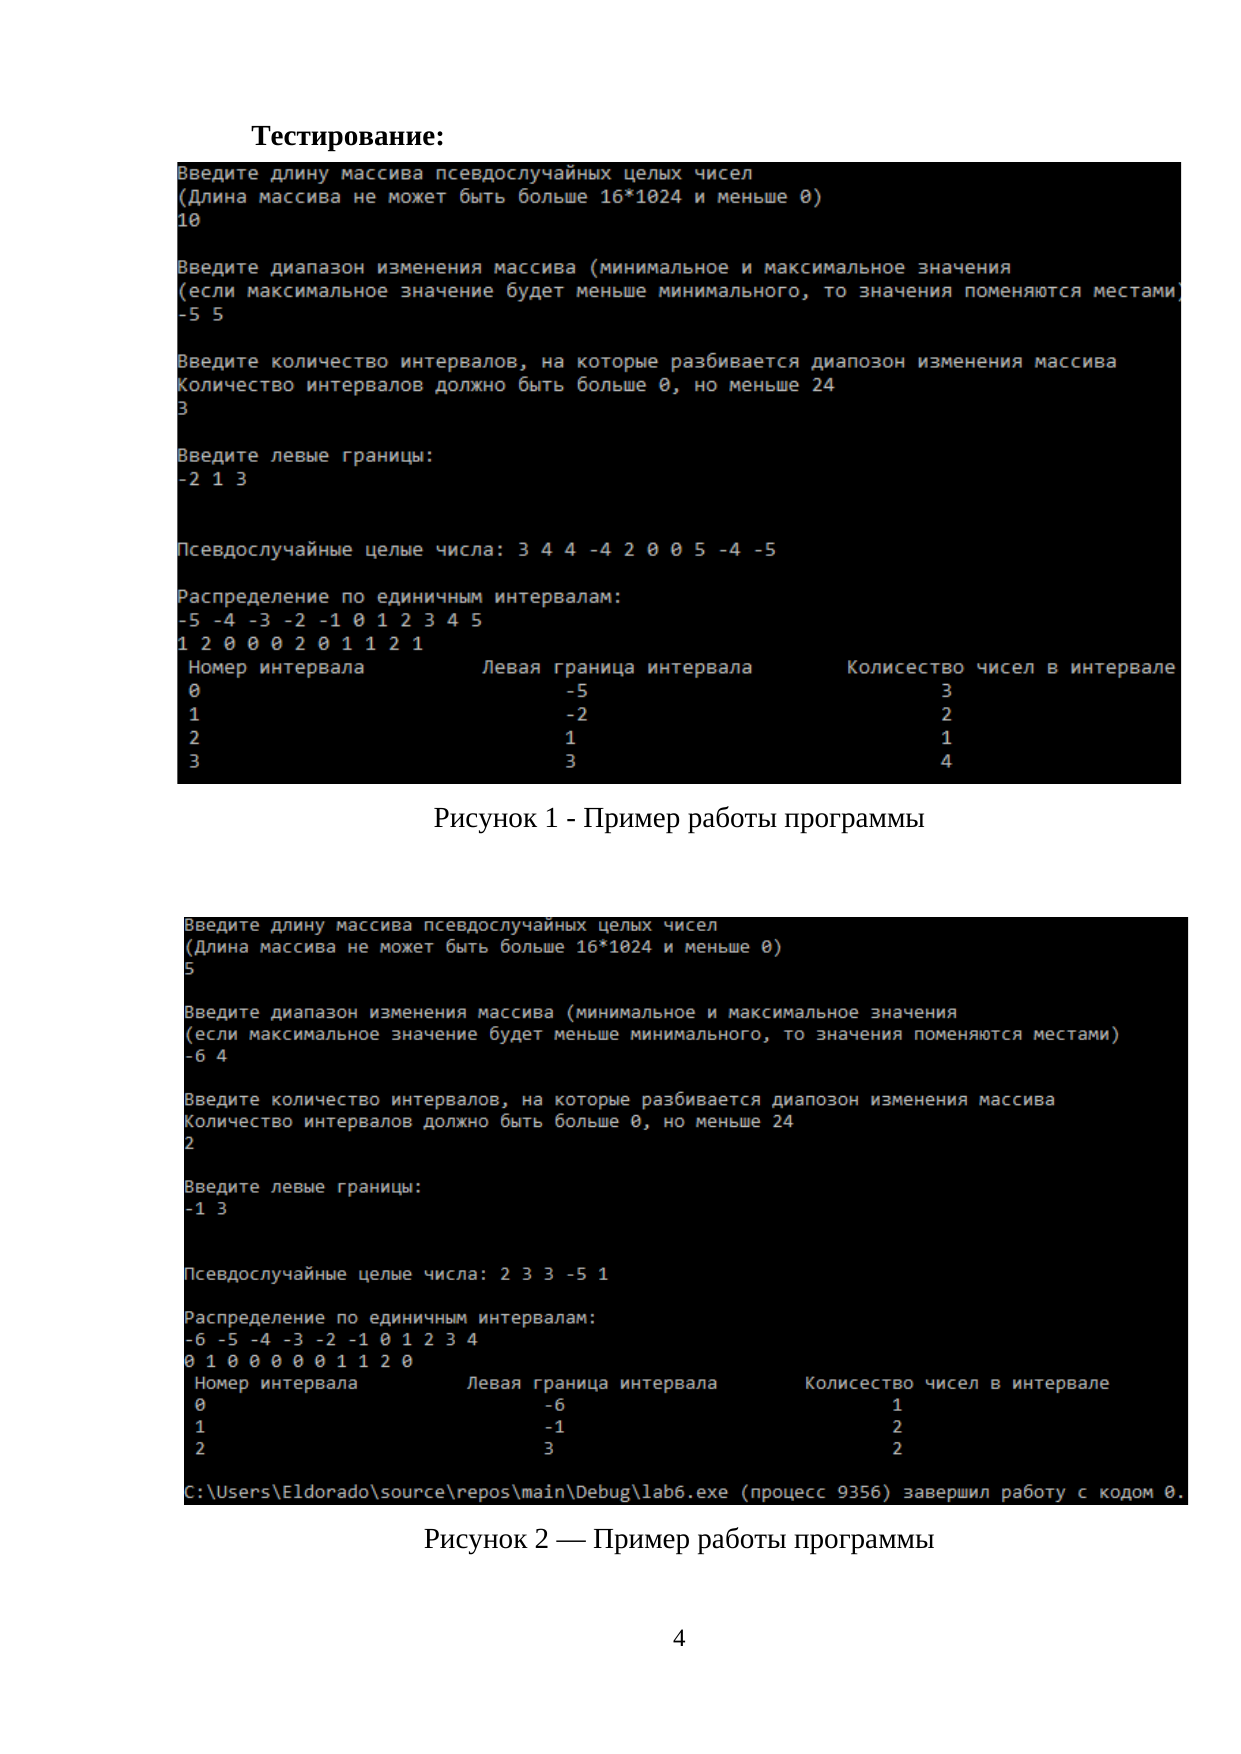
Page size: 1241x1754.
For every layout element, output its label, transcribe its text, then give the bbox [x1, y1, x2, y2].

picture [177, 162, 1182, 784]
text Тестирование: [177, 118, 1181, 152]
picture [184, 917, 1189, 1505]
text Рисунок 1 - Пример работы программы [177, 784, 1181, 834]
text Рисунок 2 — Пример работы программы [177, 901, 1181, 1555]
